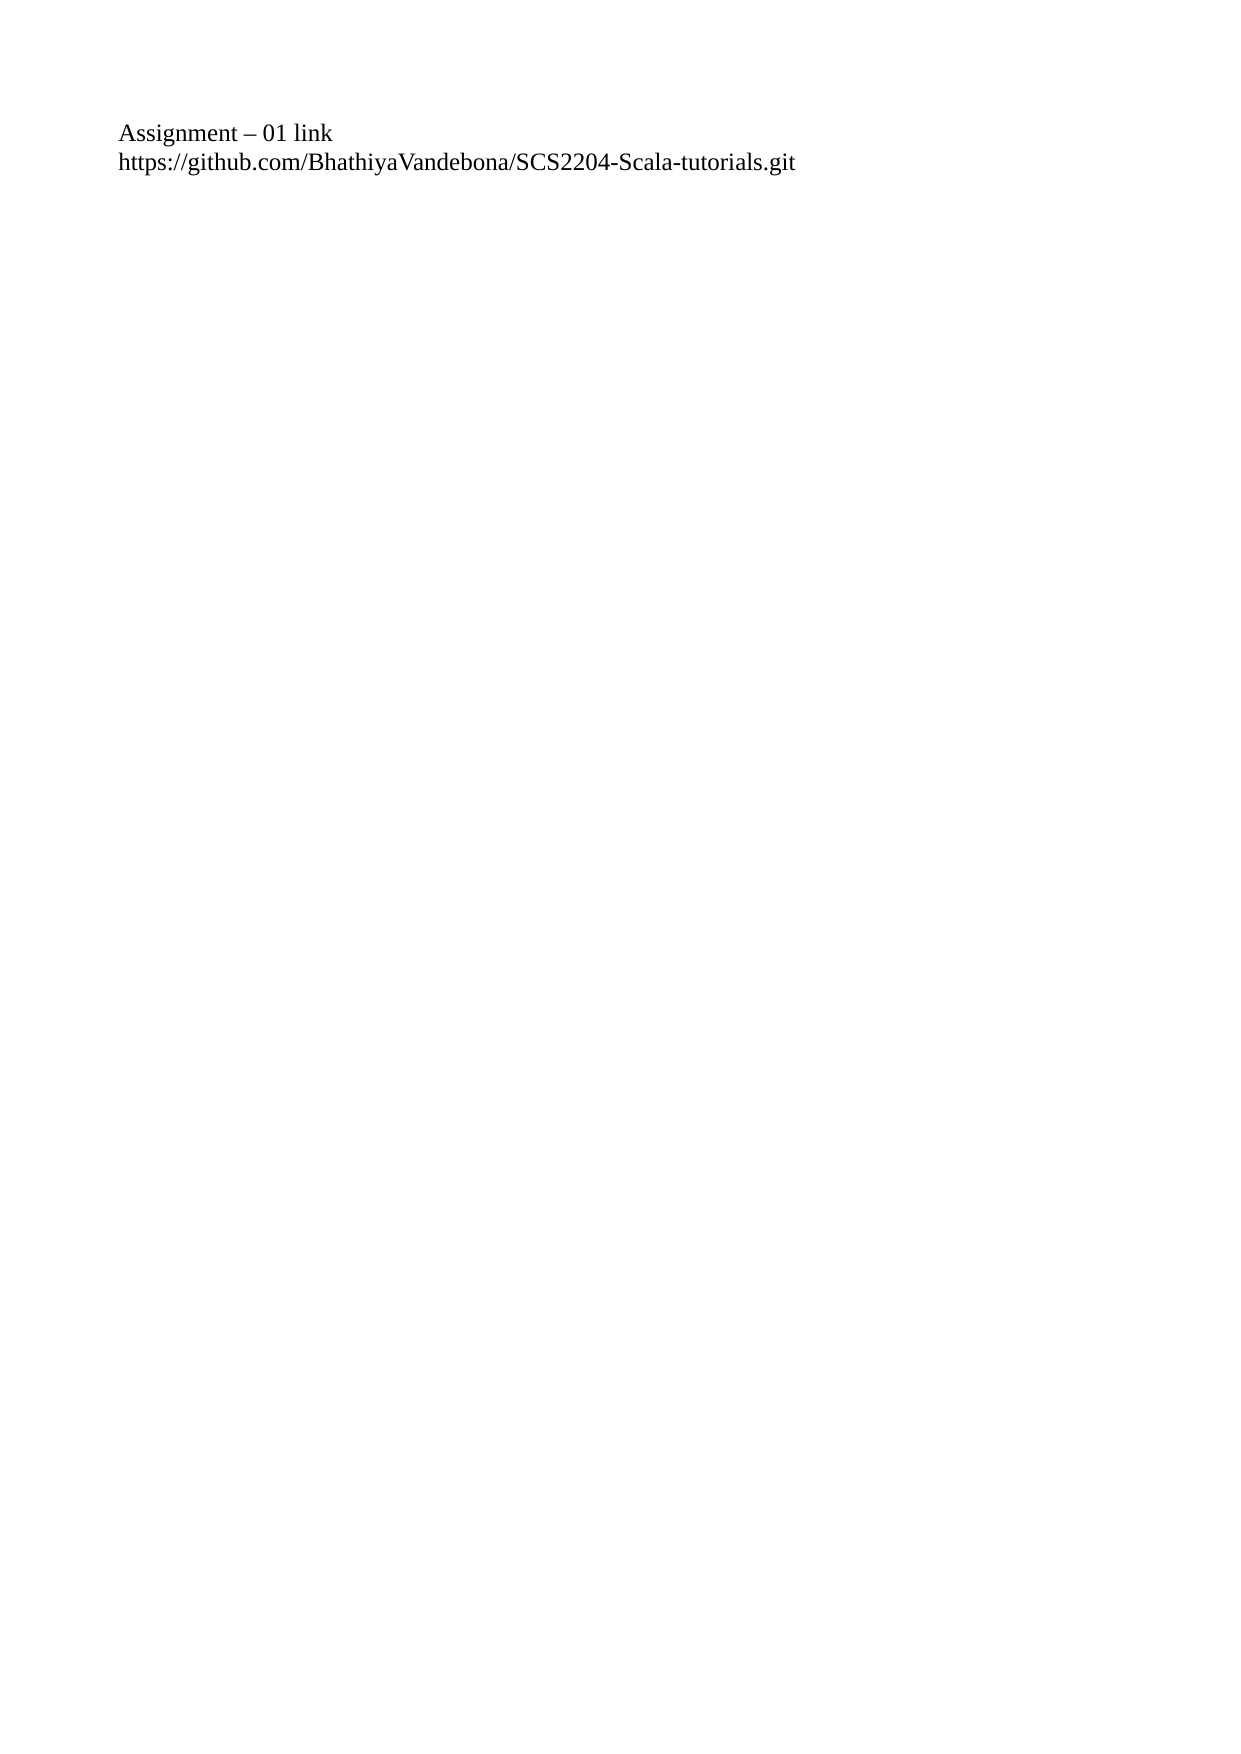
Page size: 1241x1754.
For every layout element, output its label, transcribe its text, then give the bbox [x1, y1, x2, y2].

text Assignment – 01 link [118, 118, 1122, 147]
text https://github.com/BhathiyaVandebona/SCS2204-Scala-tutorials.git [118, 147, 1122, 176]
